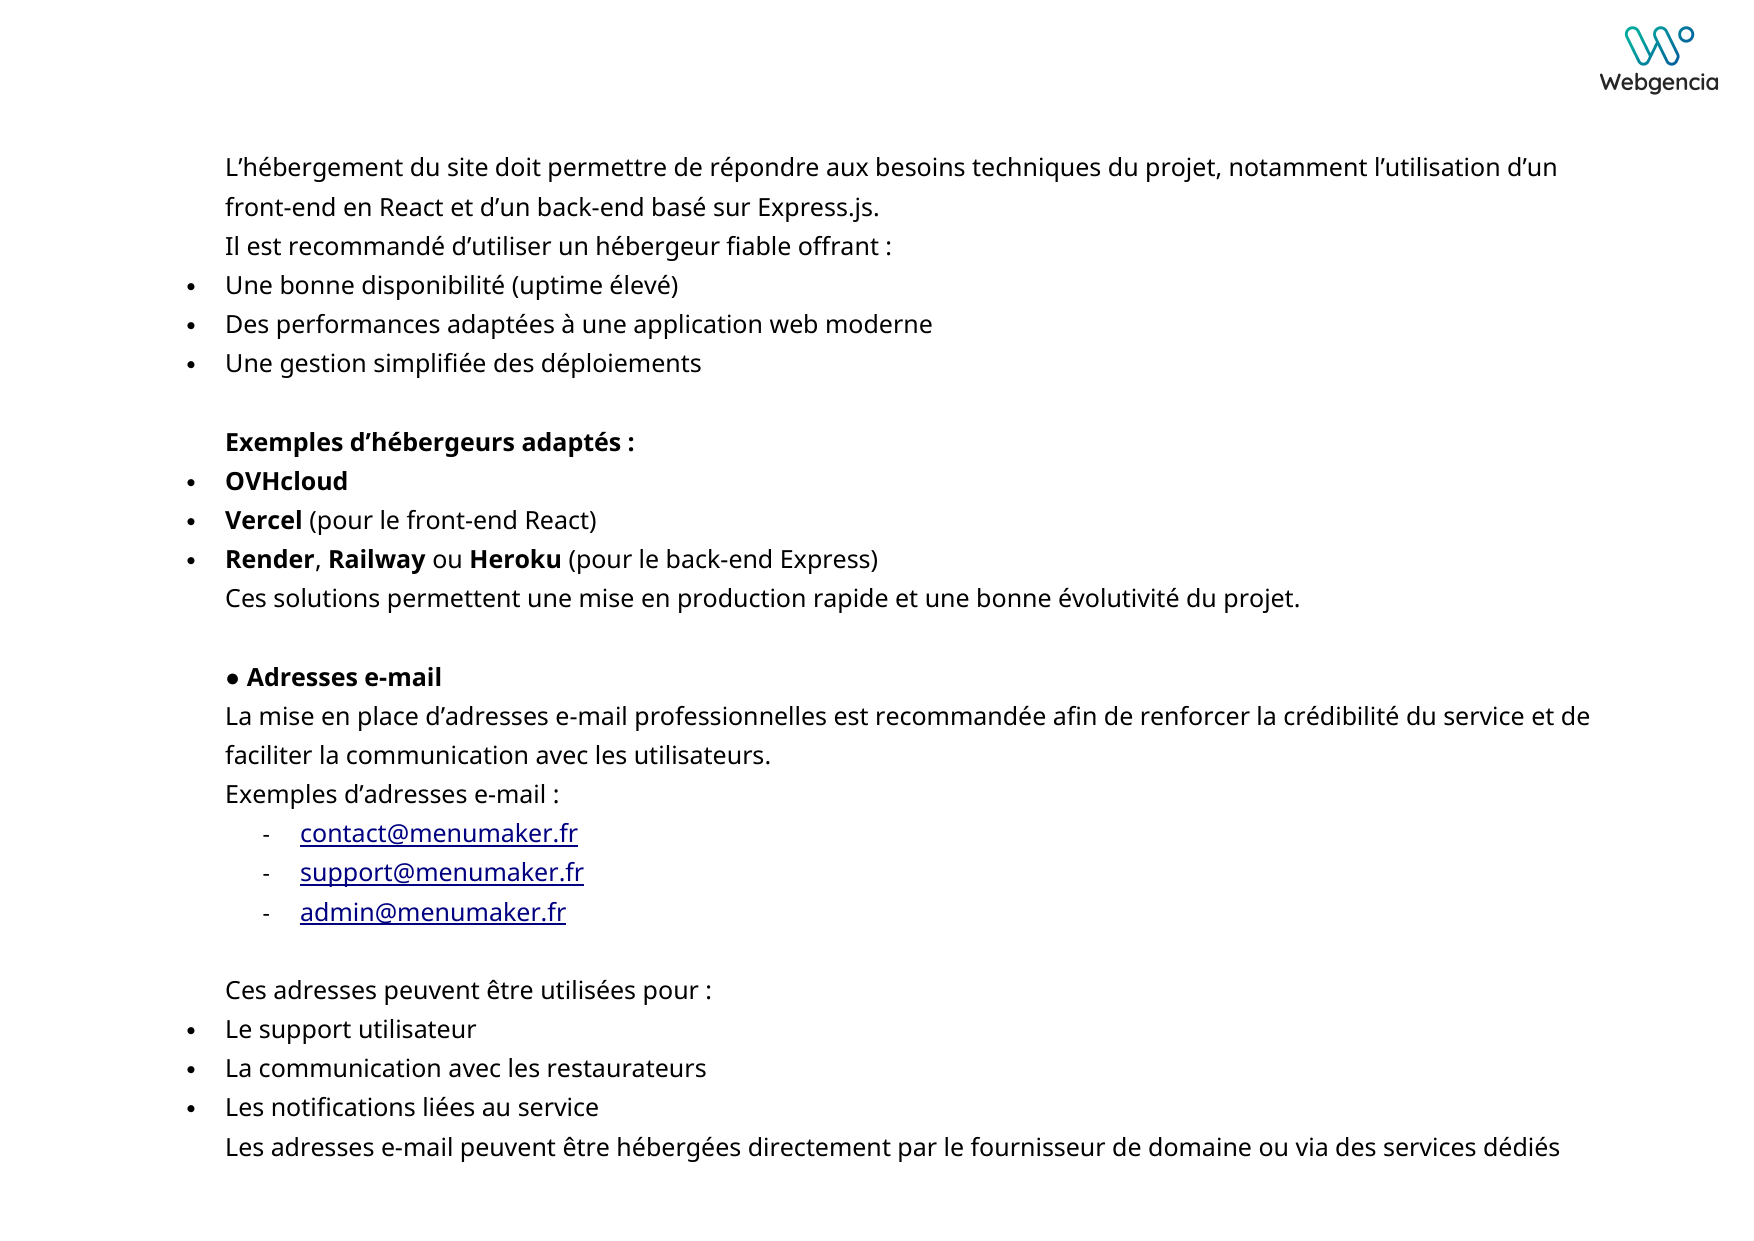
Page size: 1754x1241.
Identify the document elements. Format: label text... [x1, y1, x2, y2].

list Render, Railway ou Heroku (pour le back-end Express) [187, 542, 1604, 576]
list Une gestion simplifiée des déploiements [187, 346, 1604, 380]
text L’hébergement du site doit permettre de répondre aux besoins techniques du projet, notamment l’utilisation d’un front-end en React et d’un back-end basé sur Express.js. [225, 150, 1604, 223]
list admin@menumaker.fr [262, 894, 1604, 928]
list Une bonne disponibilité (uptime élevé) [187, 267, 1604, 302]
list La communication avec les restaurateurs [187, 1051, 1604, 1085]
text Les adresses e-mail peuvent être hébergées directement par le fournisseur de domaine ou via des services dédiés [225, 1129, 1604, 1163]
list Les notifications liées au service [187, 1090, 1604, 1124]
list Vercel (pour le front-end React) [187, 502, 1604, 537]
text Exemples d’adresses e-mail : [225, 777, 1604, 811]
list Des performances adaptées à une application web moderne [187, 307, 1604, 341]
text Ces solutions permettent une mise en production rapide et une bonne évolutivité du projet. [225, 581, 1604, 615]
text Il est recommandé d’utiliser un hébergeur fiable offrant : [225, 228, 1604, 262]
text Ces adresses peuvent être utilisées pour : [225, 972, 1604, 1007]
list contact@menumaker.fr [262, 816, 1604, 850]
list OVHcloud [187, 463, 1604, 497]
text ● Adresses e-mail [225, 659, 1604, 693]
text La mise en place d’adresses e-mail professionnelles est recommandée afin de renforcer la crédibilité du service et de faciliter la communication avec les utilisateurs. [225, 698, 1604, 772]
list support@menumaker.fr [262, 855, 1604, 889]
text Exemples d’hébergeurs adaptés : [225, 424, 1604, 458]
list Le support utilisateur [187, 1012, 1604, 1046]
